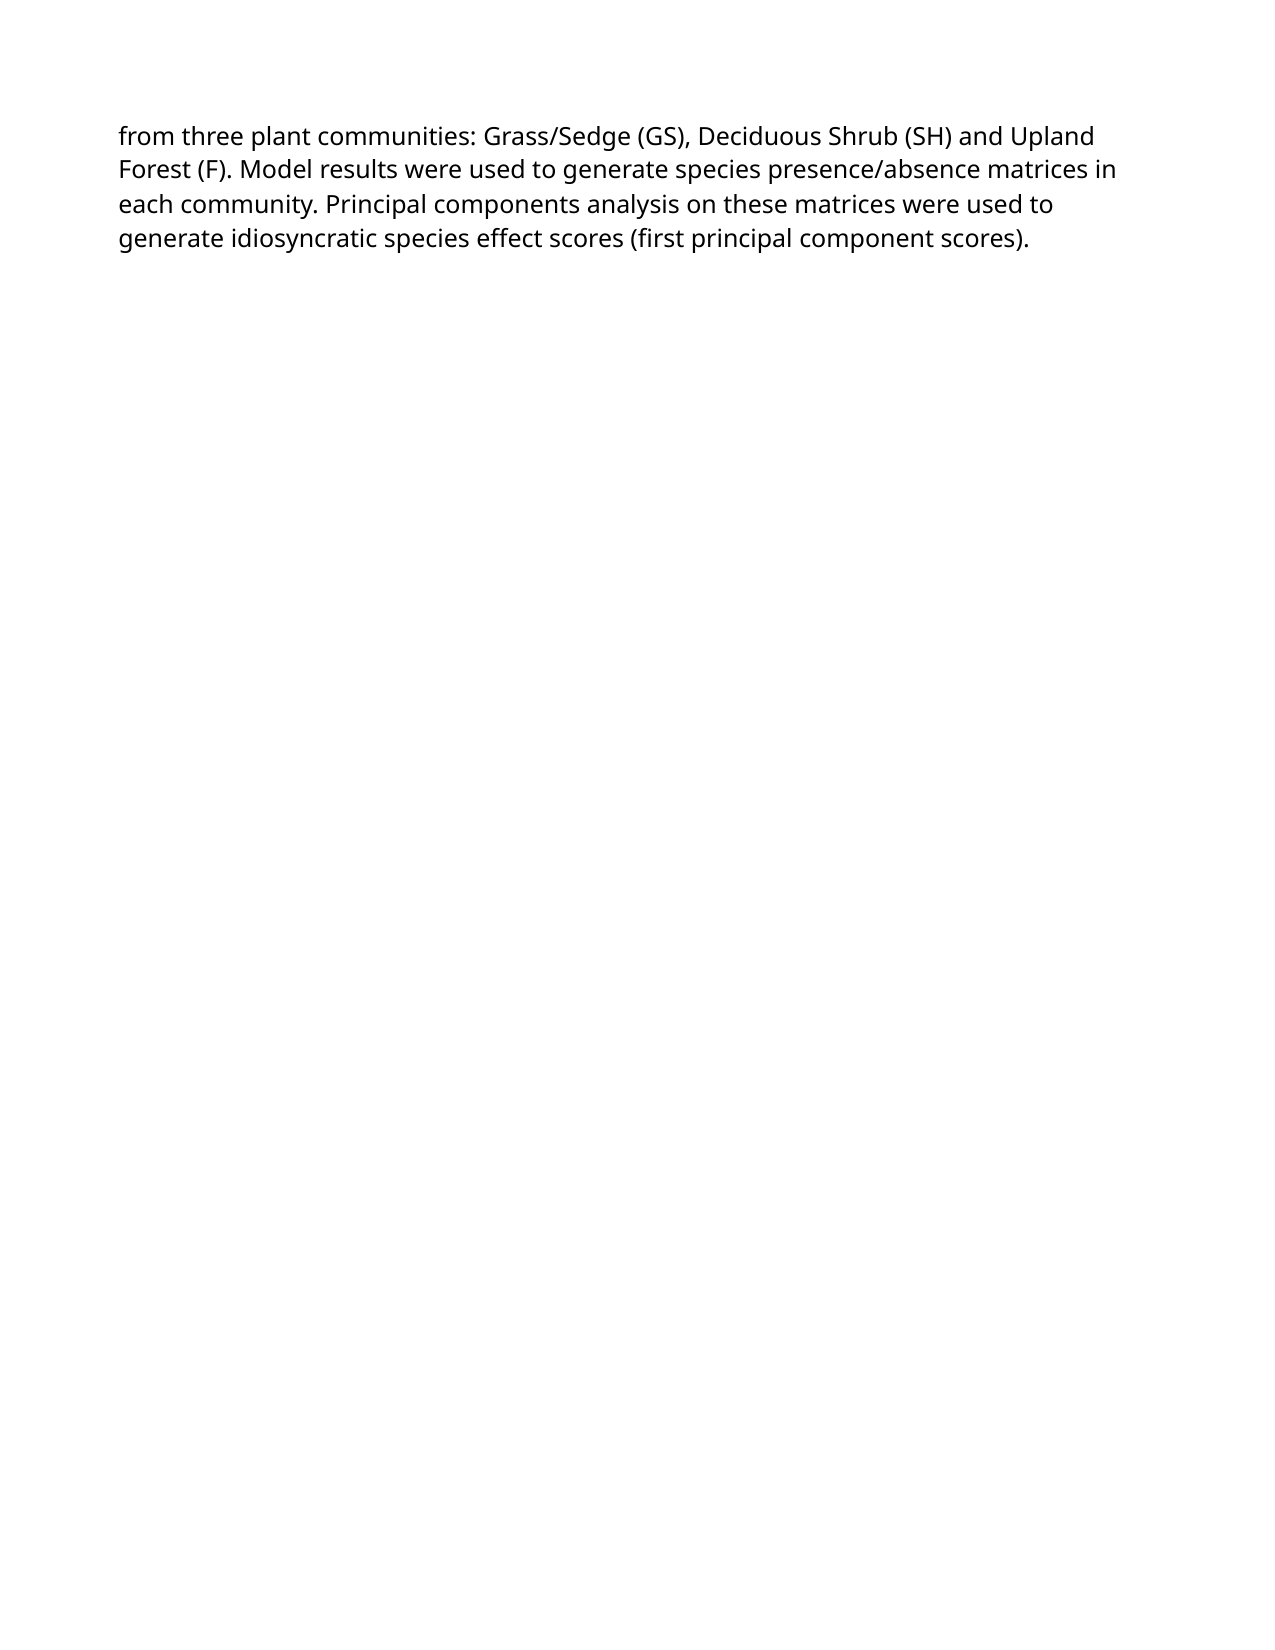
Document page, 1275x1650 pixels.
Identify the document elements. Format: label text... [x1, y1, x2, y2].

text from three plant communities: Grass/Sedge (GS), Deciduous Shrub (SH) and Upland Forest (F). Model results were used to generate species presence/absence matrices in each community. Principal components analysis on these matrices were used to generate idiosyncratic species effect scores (first principal component scores). [118, 118, 1157, 254]
